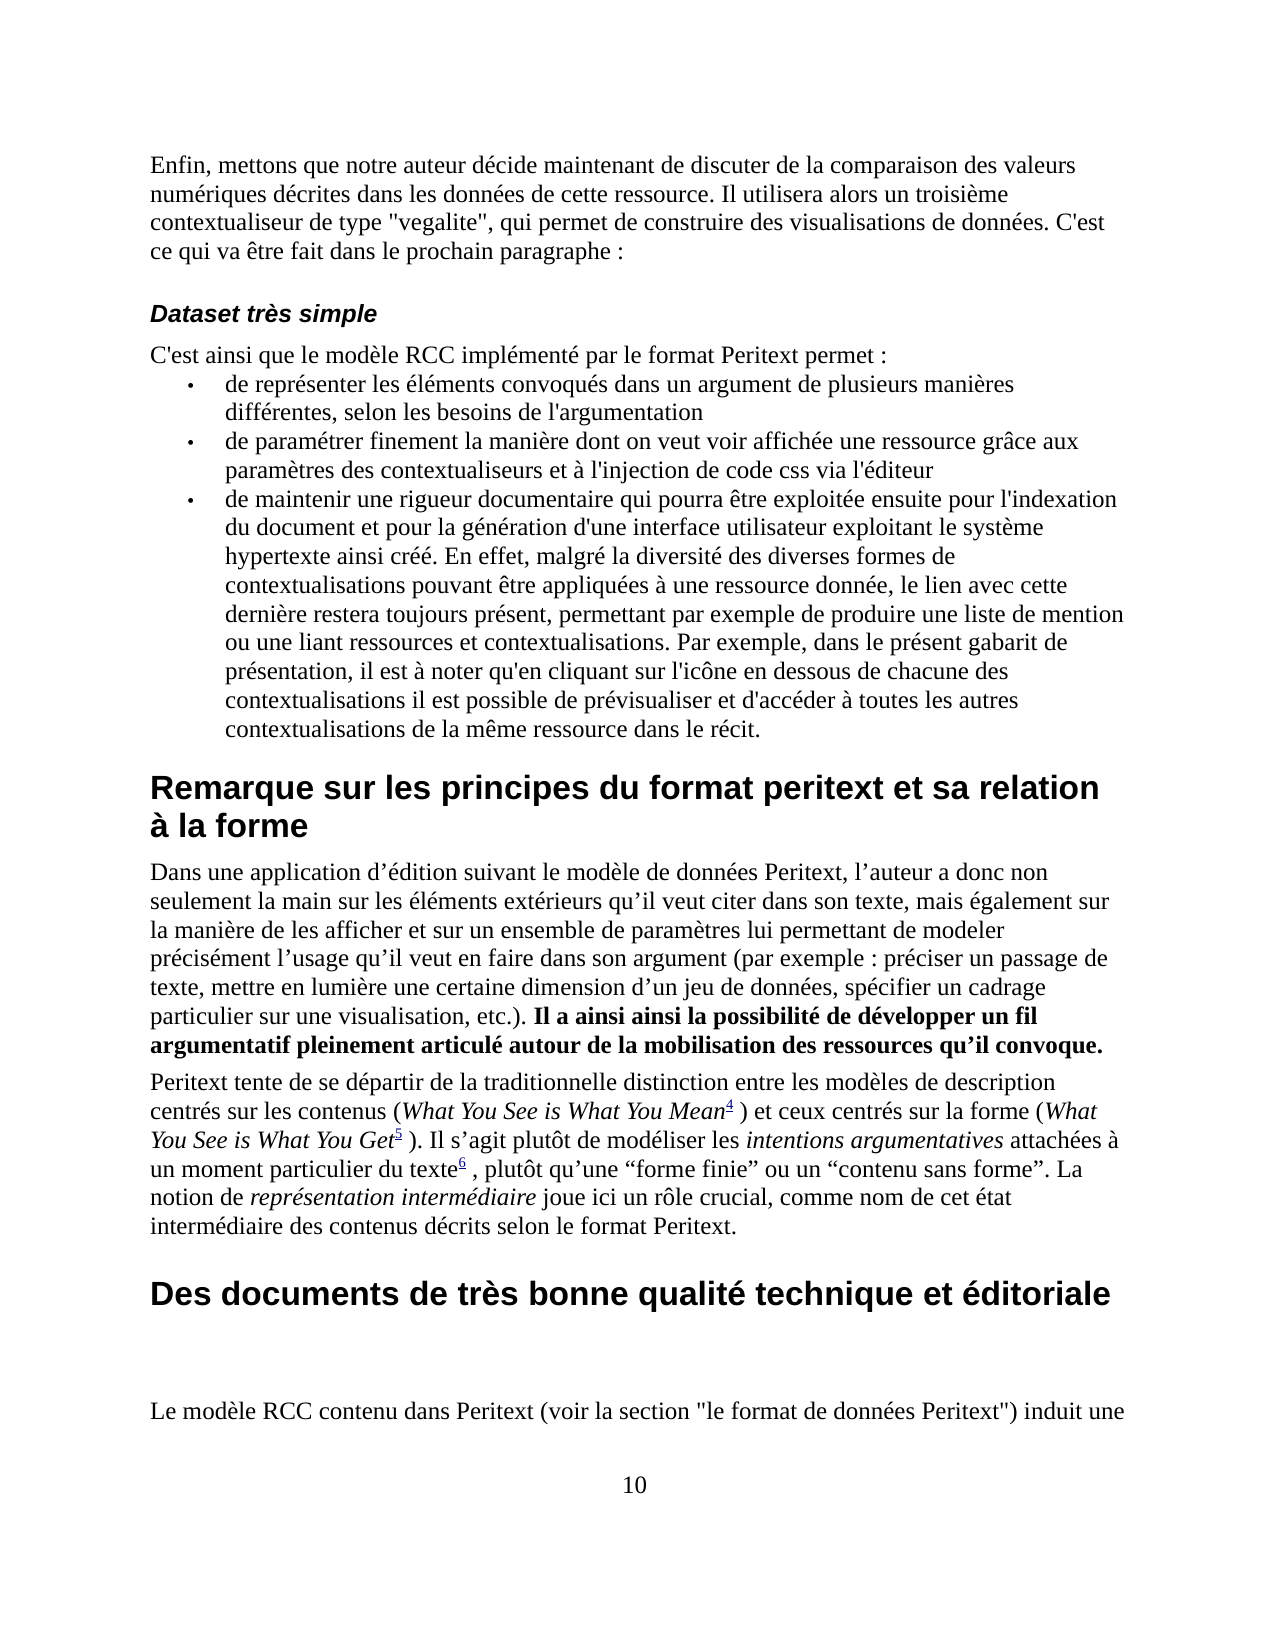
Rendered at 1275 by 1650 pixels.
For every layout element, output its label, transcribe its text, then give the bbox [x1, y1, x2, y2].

list de représenter les éléments convoqués dans un argument de plusieurs manières différentes, selon les besoins de l'argumentation [187, 369, 1125, 426]
subtitle Remarque sur les principes du format peritext et sa relation à la forme [150, 767, 1125, 845]
text Enfin, mettons que notre auteur décide maintenant de discuter de la comparaison des valeurs numériques décrites dans les données de cette ressource. Il utilisera alors un troisième contextualiseur de type "vegalite", qui permet de construire des visualisations de données. C'est ce qui va être fait dans le prochain paragraphe : [150, 150, 1125, 265]
text Dans une application d’édition suivant le modèle de données Peritext, l’auteur a donc non seulement la main sur les éléments extérieurs qu’il veut citer dans son texte, mais également sur la manière de les afficher et sur un ensemble de paramètres lui permettant de modeler précisément l’usage qu’il veut en faire dans son argument (par exemple : préciser un passage de texte, mettre en lumière une certaine dimension d’un jeu de données, spécifier un cadrage particulier sur une visualisation, etc.). Il a ainsi ainsi la possibilité de développer un fil argumentatif pleinement articulé autour de la mobilisation des ressources qu’il convoque. [150, 857, 1125, 1058]
subtitle Dataset très simple [150, 299, 1125, 327]
list de maintenir une rigueur documentaire qui pourra être exploitée ensuite pour l'indexation du document et pour la génération d'une interface utilisateur exploitant le système hypertexte ainsi créé. En effet, malgré la diversité des diverses formes de contextualisations pouvant être appliquées à une ressource donnée, le lien avec cette dernière restera toujours présent, permettant par exemple de produire une liste de mention ou une liant ressources et contextualisations. Par exemple, dans le présent gabarit de présentation, il est à noter qu'en cliquant sur l'icône en dessous de chacune des contextualisations il est possible de prévisualiser et d'accéder à toutes les autres contextualisations de la même ressource dans le récit. [187, 484, 1125, 742]
list de paramétrer finement la manière dont on veut voir affichée une ressource grâce aux paramètres des contextualiseurs et à l'injection de code css via l'éditeur [187, 426, 1125, 484]
text C'est ainsi que le modèle RCC implémenté par le format Peritext permet : [150, 340, 1125, 369]
subtitle Des documents de très bonne qualité technique et éditoriale [150, 1274, 1125, 1313]
text Peritext tente de se départir de la traditionnelle distinction entre les modèles de description centrés sur les contenus (What You See is What You Mean4 ) et ceux centrés sur la forme (What You See is What You Get5 ). Il s’agit plutôt de modéliser les intentions argumentatives attachées à un moment particulier du texte6 , plutôt qu’une “forme finie” ou un “contenu sans forme”. La notion de représentation intermédiaire joue ici un rôle crucial, comme nom de cet état intermédiaire des contenus décrits selon le format Peritext. [150, 1067, 1125, 1240]
text Le modèle RCC contenu dans Peritext (voir la section "le format de données Peritext") induit une [150, 1396, 1125, 1425]
